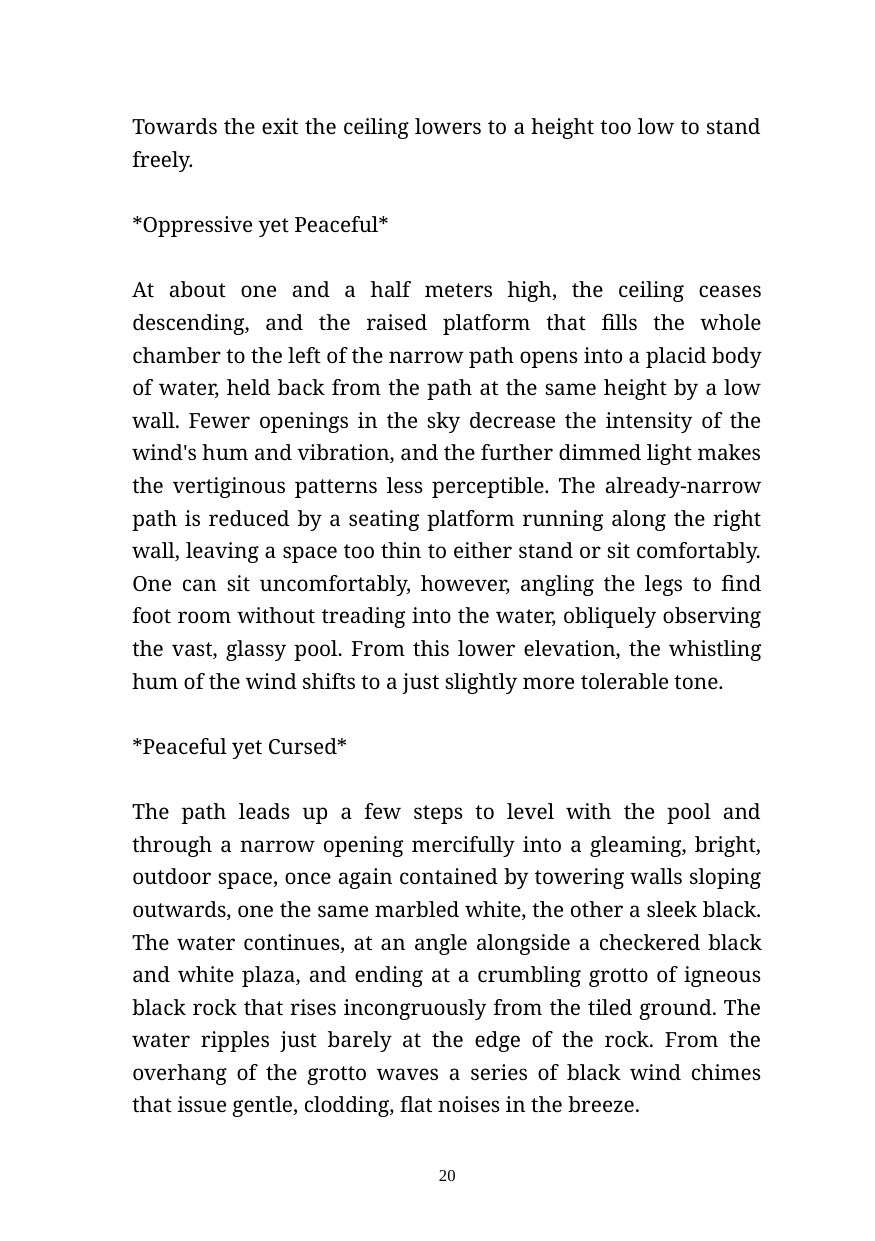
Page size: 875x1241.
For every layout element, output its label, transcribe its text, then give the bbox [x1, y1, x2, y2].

text *Oppressive yet Peaceful* [132, 210, 762, 239]
text *Peaceful yet Cursed* [132, 732, 762, 760]
text The path leads up a few steps to level with the pool and through a narrow opening mercifully into a gleaming, bright, outdoor space, once again contained by towering walls sloping outwards, one the same marbled white, the other a sleek black. The water continues, at an angle alongside a checkered black and white plaza, and ending at a crumbling grotto of igneous black rock that rises incongruously from the tiled ground. The water ripples just barely at the edge of the rock. From the overhang of the grotto waves a series of black wind chimes that issue gentle, clodding, flat noises in the breeze. [132, 797, 762, 1119]
text At about one and a half meters high, the ceiling ceases descending, and the raised platform that fills the whole chamber to the left of the narrow path opens into a placid body of water, held back from the path at the same height by a low wall. Fewer openings in the sky decrease the intensity of the wind's hum and vibration, and the further dimmed light makes the vertiginous patterns less perceptible. The already-narrow path is reduced by a seating platform running along the right wall, leaving a space too thin to either stand or sit comfortably. One can sit uncomfortably, however, angling the legs to find foot room without treading into the water, obliquely observing the vast, glassy pool. From this lower elevation, the whistling hum of the wind shifts to a just slightly more tolerable tone. [132, 276, 762, 695]
text Towards the exit the ceiling lowers to a height too low to stand freely. [132, 112, 762, 173]
